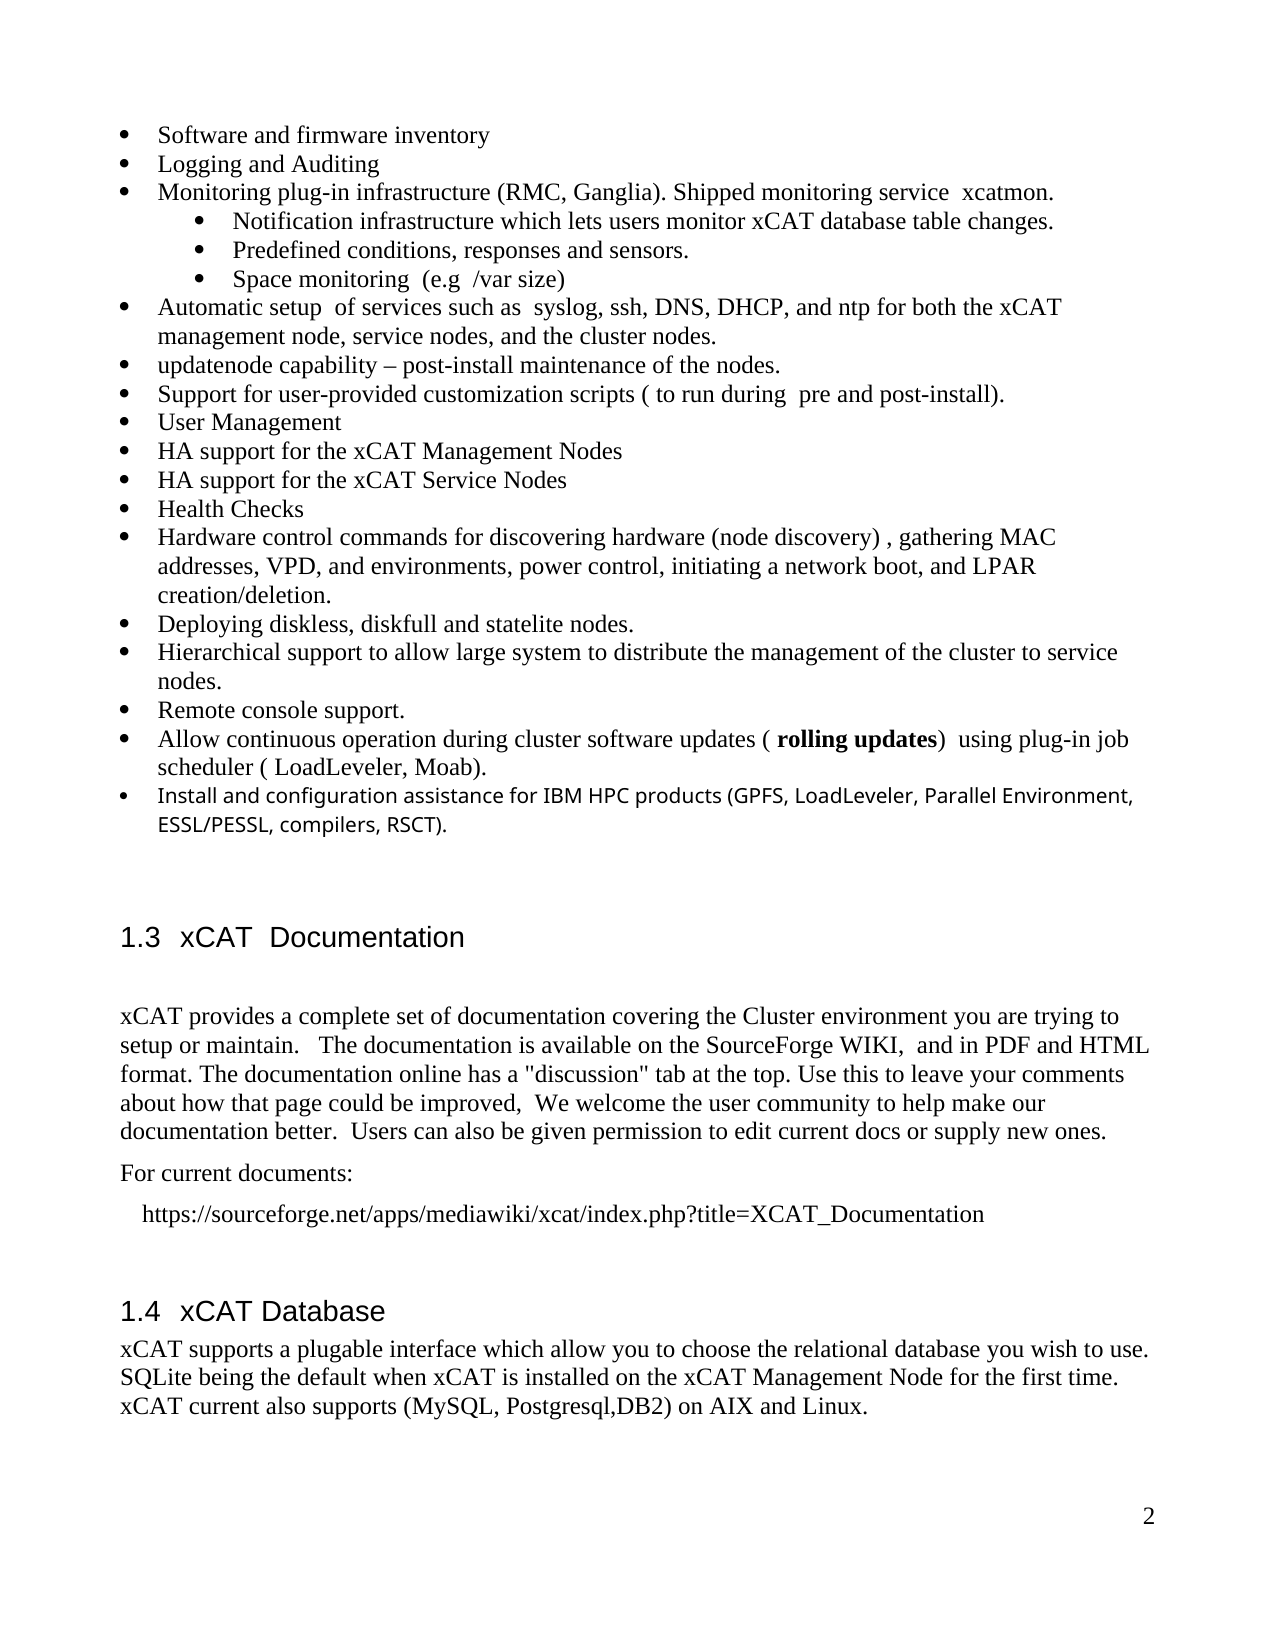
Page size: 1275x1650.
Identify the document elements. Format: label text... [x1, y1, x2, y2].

list Hierarchical support to allow large system to distribute the management of the cluster to service nodes. [120, 637, 1155, 695]
list Automatic setup of services such as syslog, ssh, DNS, DHCP, and ntp for both the xCAT management node, service nodes, and the cluster nodes. [120, 292, 1155, 350]
list Space monitoring (e.g /var size) [195, 264, 1155, 292]
subtitle xCAT Documentation [120, 920, 1155, 954]
list HA support for the xCAT Service Nodes [120, 465, 1155, 494]
list User Management [120, 407, 1155, 436]
list Deploying diskless, diskfull and statelite nodes. [120, 609, 1155, 637]
list HA support for the xCAT Management Nodes [120, 436, 1155, 465]
list Notification infrastructure which lets users monitor xCAT database table changes. [195, 206, 1155, 235]
text For current documents: [120, 1158, 1155, 1186]
list Support for user-provided customization scripts ( to run during pre and post-install). [120, 379, 1155, 407]
list Software and firmware inventory [120, 120, 1155, 149]
list Hardware control commands for discovering hardware (node discovery) , gathering MAC addresses, VPD, and environments, power control, initiating a network boot, and LPAR creation/deletion. [120, 522, 1155, 609]
list Remote console support. [120, 695, 1155, 724]
text xCAT provides a complete set of documentation covering the Cluster environment you are trying to setup or maintain. The documentation is available on the SourceForge WIKI, and in PDF and HTML format. The documentation online has a "discussion" tab at the top. Use this to leave your comments about how that page could be improved, We welcome the user community to help make our documentation better. Users can also be given permission to edit current docs or supply new ones. [120, 1001, 1155, 1145]
list Install and configuration assistance for IBM HPC products (GPFS, LoadLeveler, Parallel Environment, ESSL/PESSL, compilers, RSCT). [120, 781, 1155, 838]
list Allow continuous operation during cluster software updates ( rolling updates) using plug-in job scheduler ( LoadLeveler, Moab). [120, 724, 1155, 781]
list Health Checks [120, 494, 1155, 522]
list Monitoring plug-in infrastructure (RMC, Ganglia). Shipped monitoring service xcatmon. [120, 177, 1155, 206]
subtitle xCAT Database [120, 1294, 1155, 1327]
text https://sourceforge.net/apps/mediawiki/xcat/index.php?title=XCAT_Documentation [120, 1199, 1155, 1228]
text xCAT supports a plugable interface which allow you to choose the relational database you wish to use. SQLite being the default when xCAT is installed on the xCAT Management Node for the first time. xCAT current also supports (MySQL, Postgresql,DB2) on AIX and Linux. [120, 1334, 1155, 1420]
list updatenode capability – post-install maintenance of the nodes. [120, 350, 1155, 379]
list Logging and Auditing [120, 149, 1155, 177]
list Predefined conditions, responses and sensors. [195, 235, 1155, 264]
